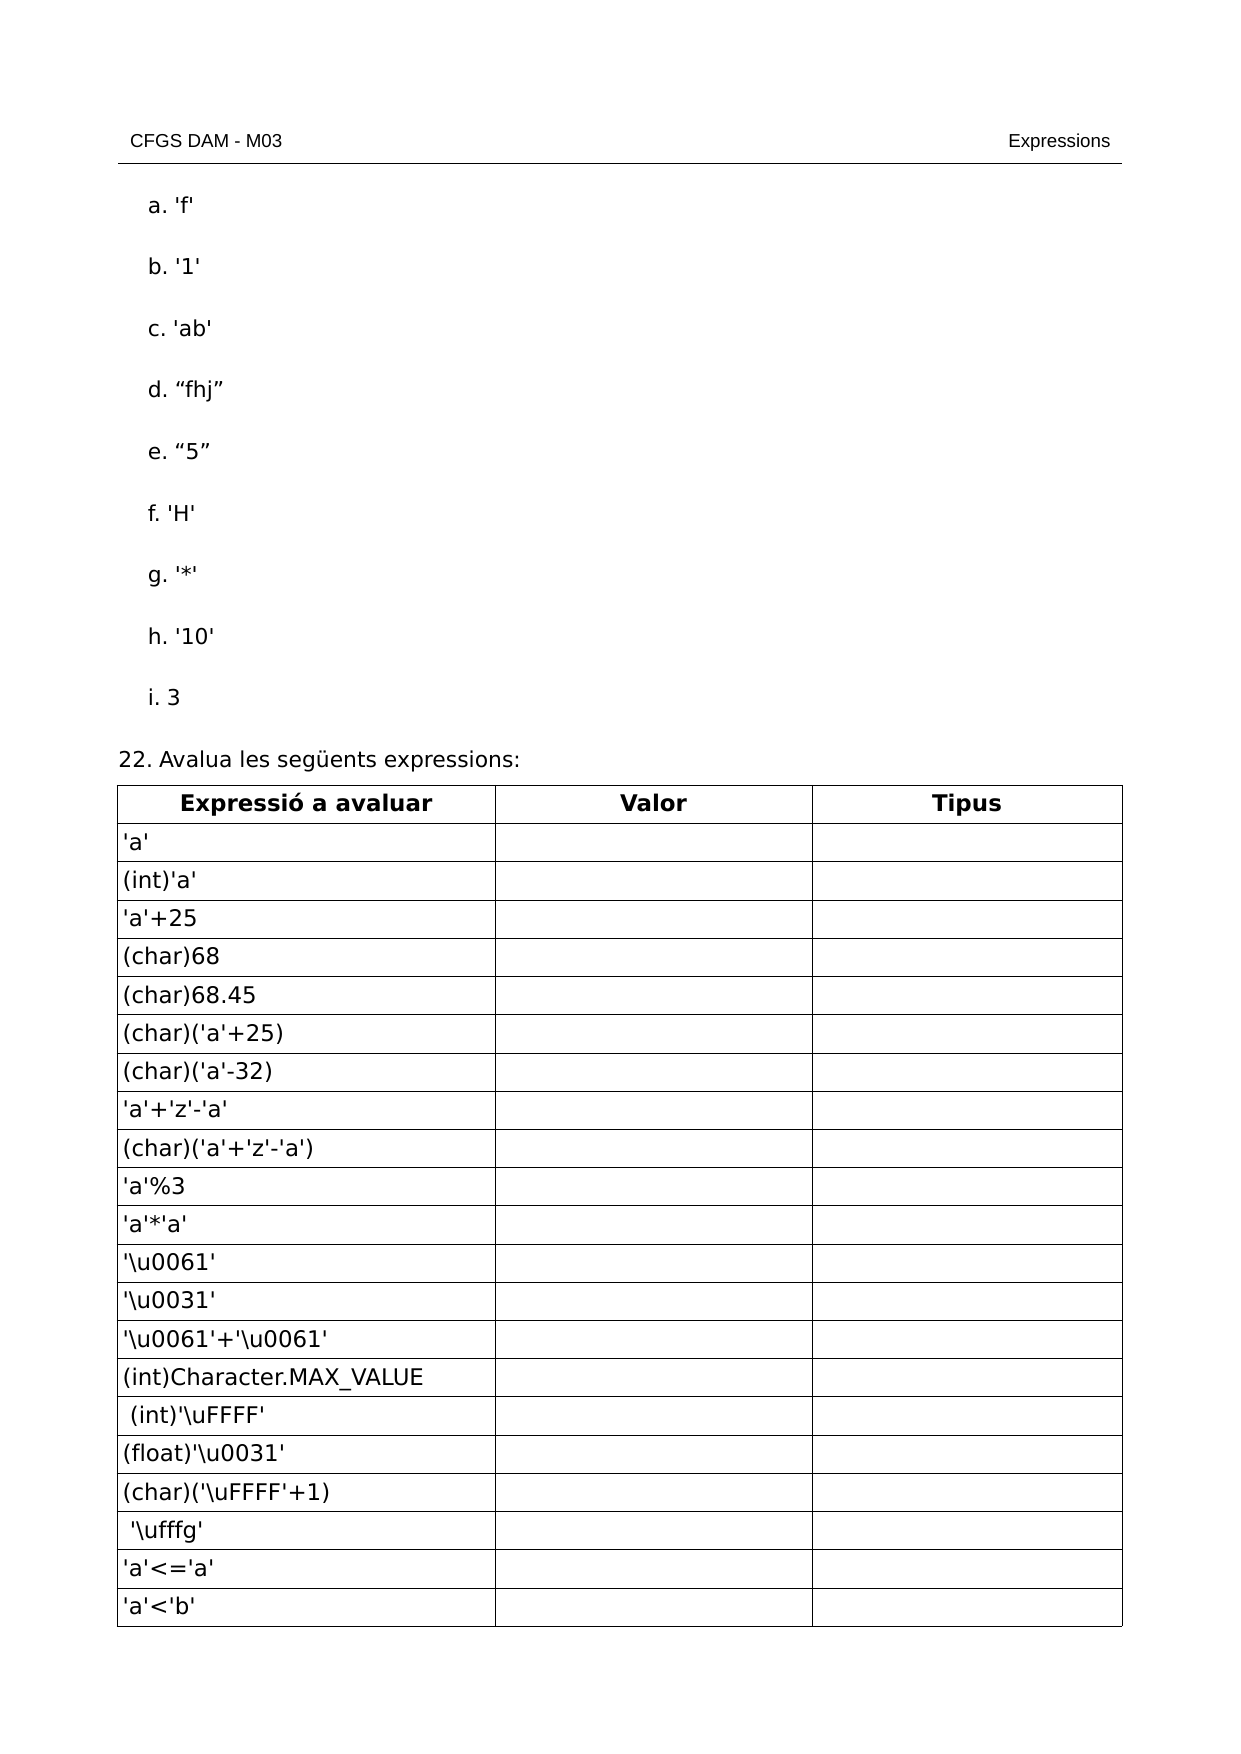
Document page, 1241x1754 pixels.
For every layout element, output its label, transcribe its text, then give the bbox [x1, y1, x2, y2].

table_cell [813, 1015, 1122, 1052]
table_cell 'a'+25 [118, 901, 495, 938]
table_cell '\u0061' [118, 1245, 495, 1282]
table_cell [813, 1130, 1122, 1167]
table_cell [496, 1206, 812, 1243]
table_cell [813, 1321, 1122, 1358]
table_cell [496, 862, 812, 899]
table_cell [496, 939, 812, 976]
table_cell 'a' [118, 824, 495, 861]
table_cell 'a'<='a' [118, 1550, 495, 1588]
table_cell [496, 1283, 812, 1320]
list 'H' [118, 501, 1122, 526]
list “5” [118, 439, 1122, 464]
table_header Tipus [813, 786, 1122, 823]
table_cell [496, 1512, 812, 1549]
table_cell [813, 1054, 1122, 1091]
table_cell [813, 1283, 1122, 1320]
table_cell [813, 1168, 1122, 1205]
list 'ab' [118, 316, 1122, 341]
table_cell [813, 1589, 1122, 1626]
table_cell (char)68.45 [118, 977, 495, 1014]
table_cell [496, 1397, 812, 1435]
table_cell [496, 1321, 812, 1358]
table_cell [496, 1589, 812, 1626]
table_cell [813, 1245, 1122, 1282]
table_cell [496, 901, 812, 938]
table_cell (char)('a'+'z'-'a') [118, 1130, 495, 1167]
table_cell (char)('\uFFFF'+1) [118, 1474, 495, 1511]
table_cell [813, 901, 1122, 938]
list '*' [118, 562, 1122, 588]
table_cell [496, 1245, 812, 1282]
table_cell [496, 1474, 812, 1511]
table_cell [813, 977, 1122, 1014]
table_cell '\u0061'+'\u0061' [118, 1321, 495, 1358]
table_cell [496, 1092, 812, 1129]
list 3 [118, 685, 1122, 711]
table_cell (int)Character.MAX_VALUE [118, 1359, 495, 1396]
table_cell [496, 977, 812, 1014]
table_cell [813, 1550, 1122, 1588]
list 'f' [118, 193, 1122, 218]
table_cell [496, 1436, 812, 1473]
table_header Expressió a avaluar [118, 786, 495, 823]
table_cell [813, 939, 1122, 976]
table_cell (char)('a'-32) [118, 1054, 495, 1091]
table_cell [813, 1512, 1122, 1549]
table_cell 'a'<'b' [118, 1589, 495, 1626]
table_cell [496, 1359, 812, 1396]
table_cell 'a'*'a' [118, 1206, 495, 1243]
table_cell (char)('a'+25) [118, 1015, 495, 1052]
table_cell [496, 1130, 812, 1167]
table_cell (int)'a' [118, 862, 495, 899]
list '10' [118, 624, 1122, 649]
table_cell [813, 862, 1122, 899]
table_cell '\ufffg' [118, 1512, 495, 1549]
list “fhj” [118, 377, 1122, 403]
table_cell [496, 1015, 812, 1052]
table_cell '\u0031' [118, 1283, 495, 1320]
table_cell [813, 1359, 1122, 1396]
table_cell [813, 1436, 1122, 1473]
list Avalua les següents expressions: [118, 747, 1122, 772]
table_header Valor [496, 786, 812, 823]
table_cell [813, 1092, 1122, 1129]
table_cell [813, 1474, 1122, 1511]
table_cell (char)68 [118, 939, 495, 976]
table_cell [813, 824, 1122, 861]
table_cell [496, 1054, 812, 1091]
table_cell [813, 1206, 1122, 1243]
table_cell (float)'\u0031' [118, 1436, 495, 1473]
table_cell 'a'+'z'-'a' [118, 1092, 495, 1129]
table_cell [496, 1168, 812, 1205]
table_cell 'a'%3 [118, 1168, 495, 1205]
table_cell [813, 1397, 1122, 1435]
table_cell (int)'\uFFFF' [118, 1397, 495, 1435]
list '1' [118, 254, 1122, 280]
table_cell [496, 1550, 812, 1588]
table_cell [496, 824, 812, 861]
